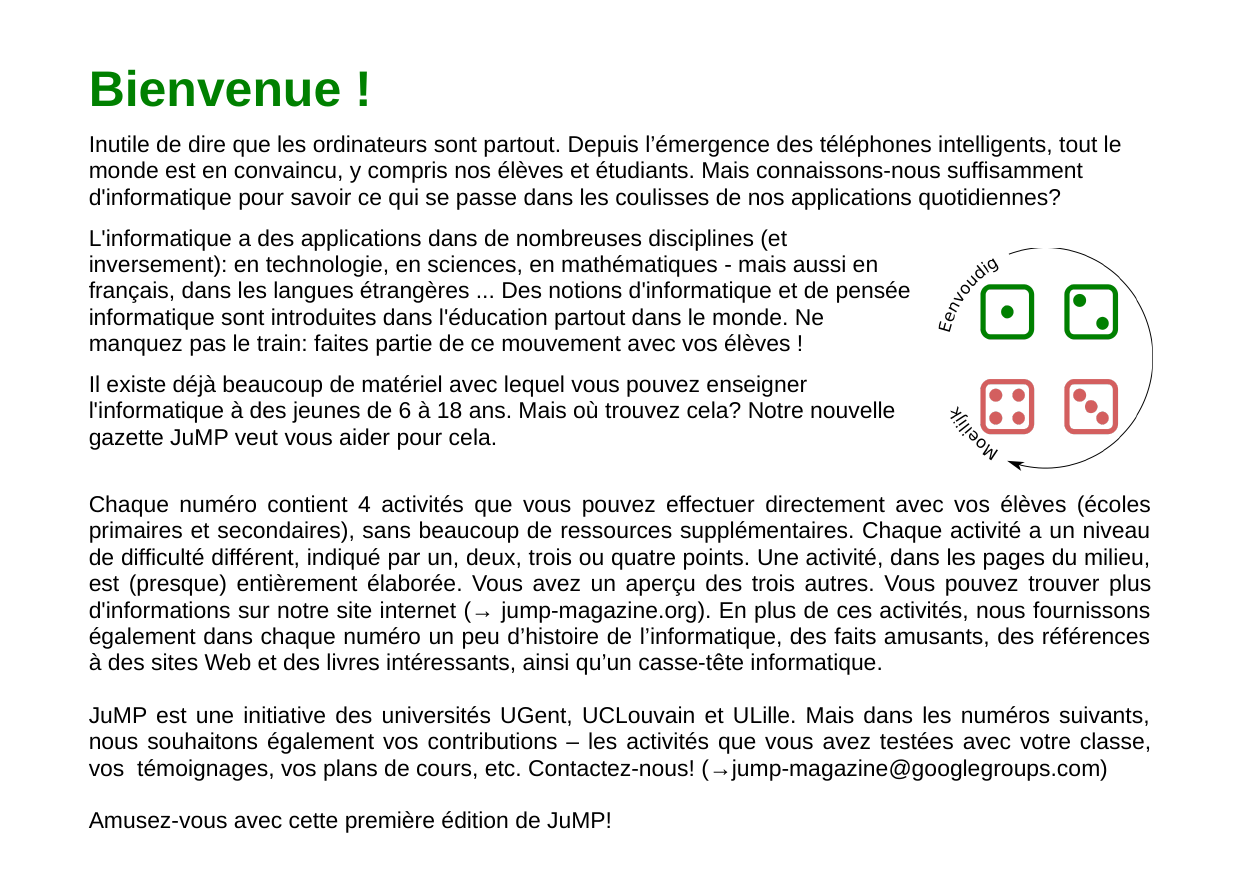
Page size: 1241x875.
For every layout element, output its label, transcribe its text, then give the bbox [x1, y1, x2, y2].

text Chaque numéro contient 4 activités que vous pouvez effectuer directement avec vos élèves (écoles primaires et secondaires), sans beaucoup de ressources supplémentaires. Chaque activité a un niveau de difficulté différent, indiqué par un, deux, trois ou quatre points. Une activité, dans les pages du milieu, est (presque) entièrement élaborée. Vous avez un aperçu des trois autres. Vous pouvez trouver plus d'informations sur notre site internet (→ jump-magazine.org). En plus de ces activités, nous fournissons également dans chaque numéro un peu d’histoire de l’informatique, des faits amusants, des références à des sites Web et des livres intéressants, ainsi qu’un casse-tête informatique. [88, 491, 1152, 676]
text Bienvenue ! [88, 59, 1152, 117]
text Inutile de dire que les ordinateurs sont partout. Depuis l’émergence des téléphones intelligents, tout le monde est en convaincu, y compris nos élèves et étudiants. Mais connaissons-nous suffisamment d'informatique pour savoir ce qui se passe dans les coulisses de nos applications quotidiennes? [88, 131, 1152, 210]
picture [938, 248, 1153, 471]
text Amusez-vous avec cette première édition de JuMP! [88, 807, 1152, 834]
text L'informatique a des applications dans de nombreuses disciplines (et inversement): en technologie, en sciences, en mathématiques - mais aussi en français, dans les langues étrangères ... Des notions d'informatique et de pensée informatique sont introduites dans l'éducation partout dans le monde. Ne manquez pas le train: faites partie de ce mouvement avec vos élèves ! [88, 225, 1152, 357]
text JuMP est une initiative des universités UGent, UCLouvain et ULille. Mais dans les numéros suivants, nous souhaitons également vos contributions – les activités que vous avez testées avec votre classe, vos témoignages, vos plans de cours, etc. Contactez-nous! (→jump-magazine@googlegroups.com) [88, 702, 1152, 781]
text Il existe déjà beaucoup de matériel avec lequel vous pouvez enseigner l'informatique à des jeunes de 6 à 18 ans. Mais où trouvez cela? Notre nouvelle gazette JuMP veut vous aider pour cela. [88, 371, 938, 450]
